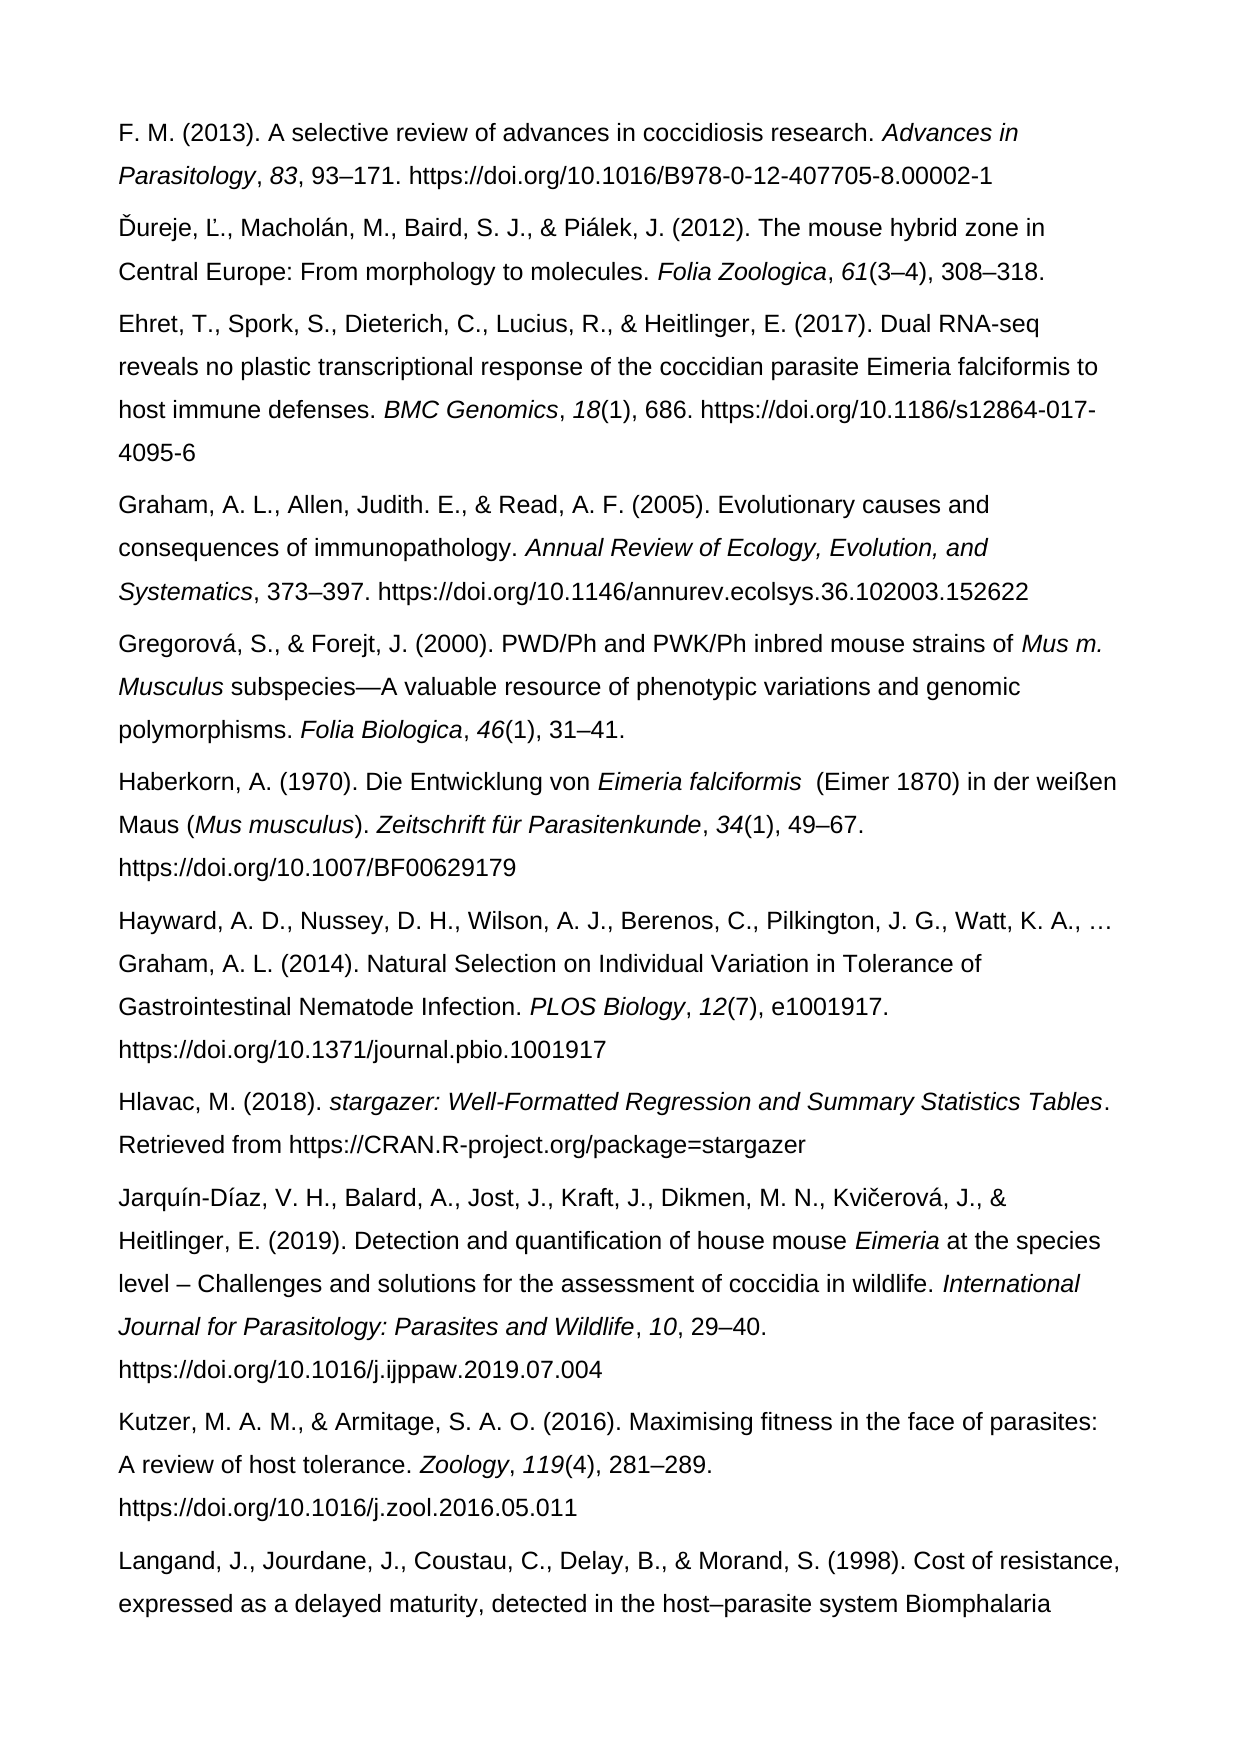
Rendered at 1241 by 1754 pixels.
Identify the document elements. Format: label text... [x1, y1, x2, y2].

text Ďureje, Ľ., Macholán, M., Baird, S. J., & Piálek, J. (2012). The mouse hybrid zone in Central Europe: From morphology to molecules. Folia Zoologica, 61(3–4), 308–318. [118, 213, 1122, 285]
text Langand, J., Jourdane, J., Coustau, C., Delay, B., & Morand, S. (1998). Cost of resistance, expressed as a delayed maturity, detected in the host–parasite system Biomphalaria [118, 1546, 1122, 1617]
text Ehret, T., Spork, S., Dieterich, C., Lucius, R., & Heitlinger, E. (2017). Dual RNA-seq reveals no plastic transcriptional response of the coccidian parasite Eimeria falciformis to host immune defenses. BMC Genomics, 18(1), 686. https://doi.org/10.1186/s12864-017-4095-6 [118, 309, 1122, 467]
text Jarquín-Díaz, V. H., Balard, A., Jost, J., Kraft, J., Dikmen, M. N., Kvičerová, J., & Heitlinger, E. (2019). Detection and quantification of house mouse Eimeria at the species level – Challenges and solutions for the assessment of coccidia in wildlife. International Journal for Parasitology: Parasites and Wildlife, 10, 29–40. https://doi.org/10.1016/j.ijppaw.2019.07.004 [118, 1182, 1122, 1384]
text Gregorová, S., & Forejt, J. (2000). PWD/Ph and PWK/Ph inbred mouse strains of Mus m. Musculus subspecies—A valuable resource of phenotypic variations and genomic polymorphisms. Folia Biologica, 46(1), 31–41. [118, 629, 1122, 744]
text Haberkorn, A. (1970). Die Entwicklung von Eimeria falciformis (Eimer 1870) in der weißen Maus (Mus musculus). Zeitschrift für Parasitenkunde, 34(1), 49–67. https://doi.org/10.1007/BF00629179 [118, 767, 1122, 882]
text Hlavac, M. (2018). stargazer: Well-Formatted Regression and Summary Statistics Tables. Retrieved from https://CRAN.R-project.org/package=stargazer [118, 1087, 1122, 1159]
text Kutzer, M. A. M., & Armitage, S. A. O. (2016). Maximising fitness in the face of parasites: A review of host tolerance. Zoology, 119(4), 281–289. https://doi.org/10.1016/j.zool.2016.05.011 [118, 1407, 1122, 1522]
text Graham, A. L., Allen, Judith. E., & Read, A. F. (2005). Evolutionary causes and consequences of immunopathology. Annual Review of Ecology, Evolution, and Systematics, 373–397. https://doi.org/10.1146/annurev.ecolsys.36.102003.152622 [118, 490, 1122, 605]
text Hayward, A. D., Nussey, D. H., Wilson, A. J., Berenos, C., Pilkington, J. G., Watt, K. A., … Graham, A. L. (2014). Natural Selection on Individual Variation in Tolerance of Gastrointestinal Nematode Infection. PLOS Biology, 12(7), e1001917. https://doi.org/10.1371/journal.pbio.1001917 [118, 906, 1122, 1064]
text F. M. (2013). A selective review of advances in coccidiosis research. Advances in Parasitology, 83, 93–171. https://doi.org/10.1016/B978-0-12-407705-8.00002-1 [118, 118, 1122, 190]
